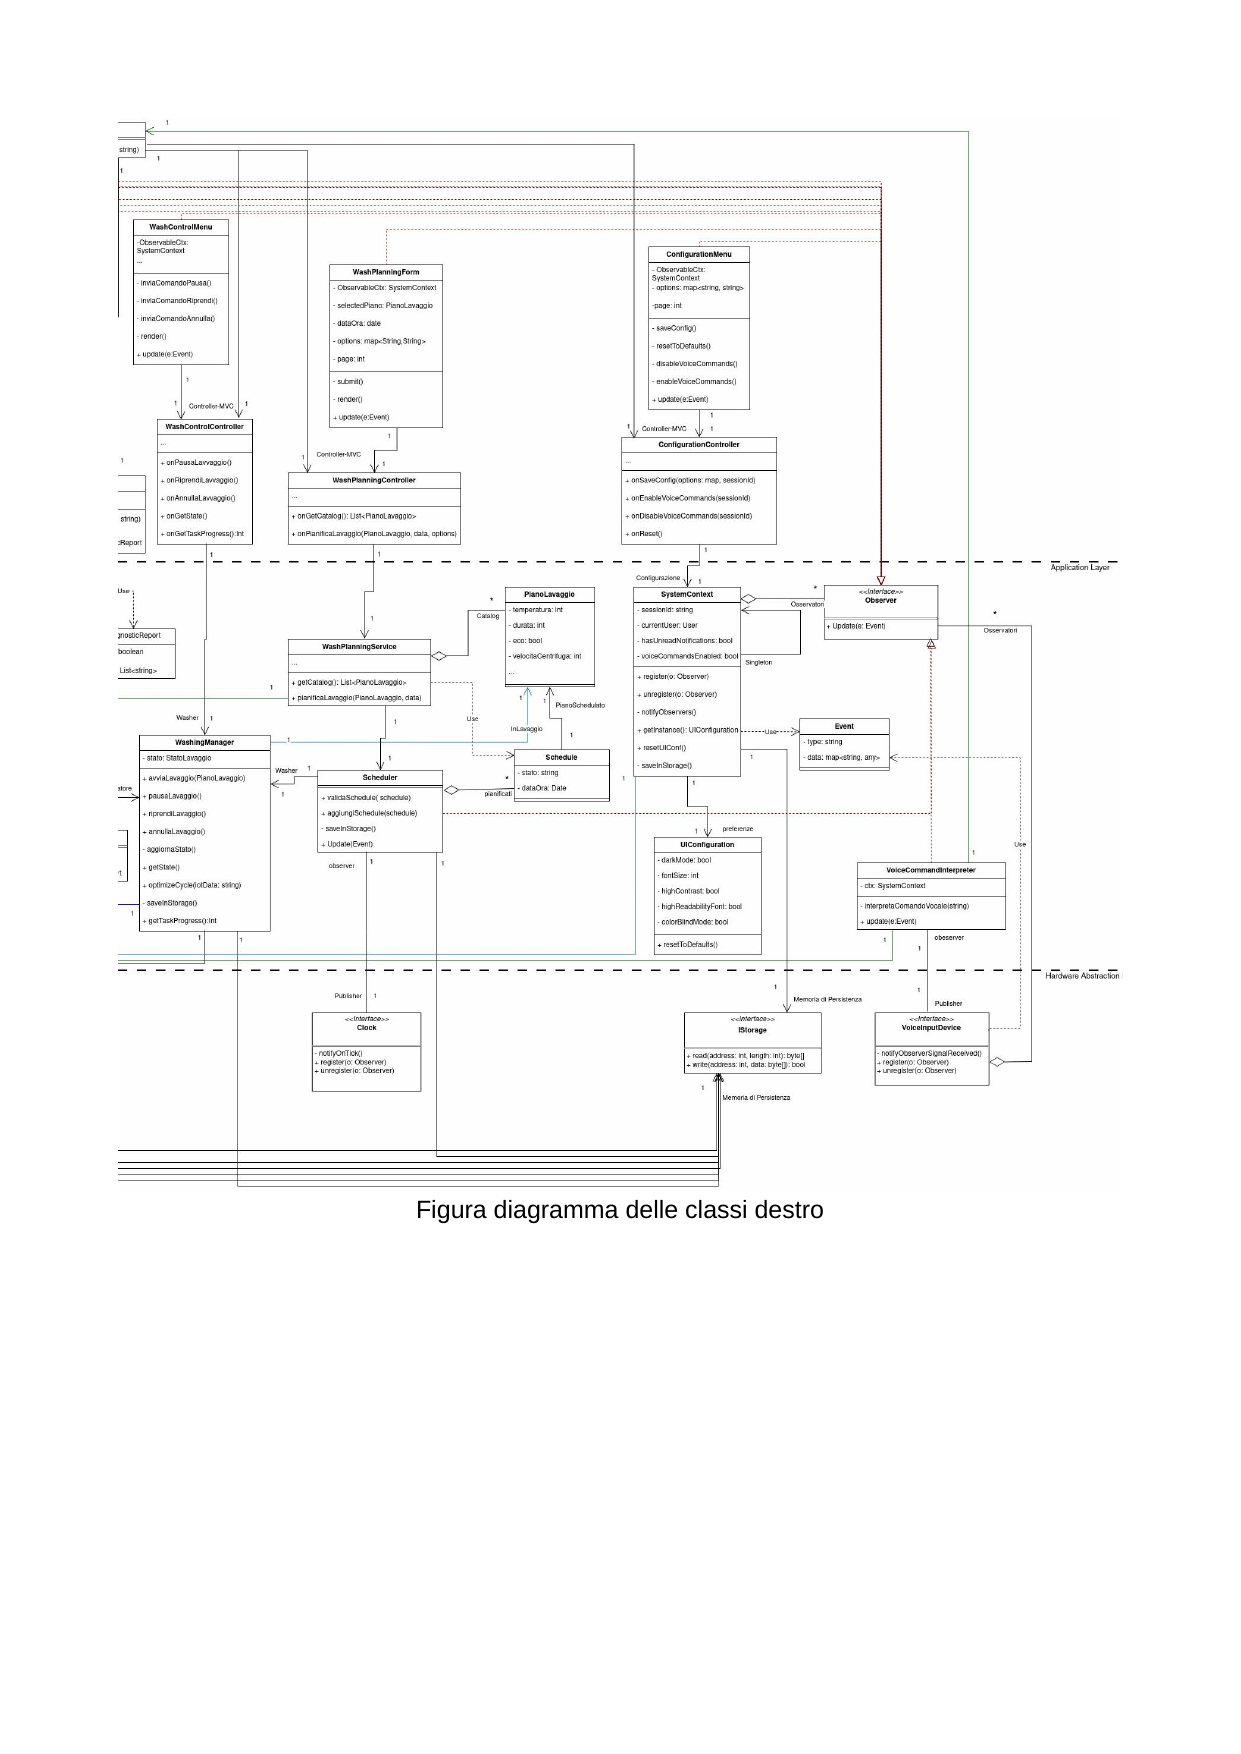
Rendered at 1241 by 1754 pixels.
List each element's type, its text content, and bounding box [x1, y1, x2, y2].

picture [118, 118, 1123, 1191]
text Figura diagramma delle classi destro [118, 1191, 1122, 1224]
